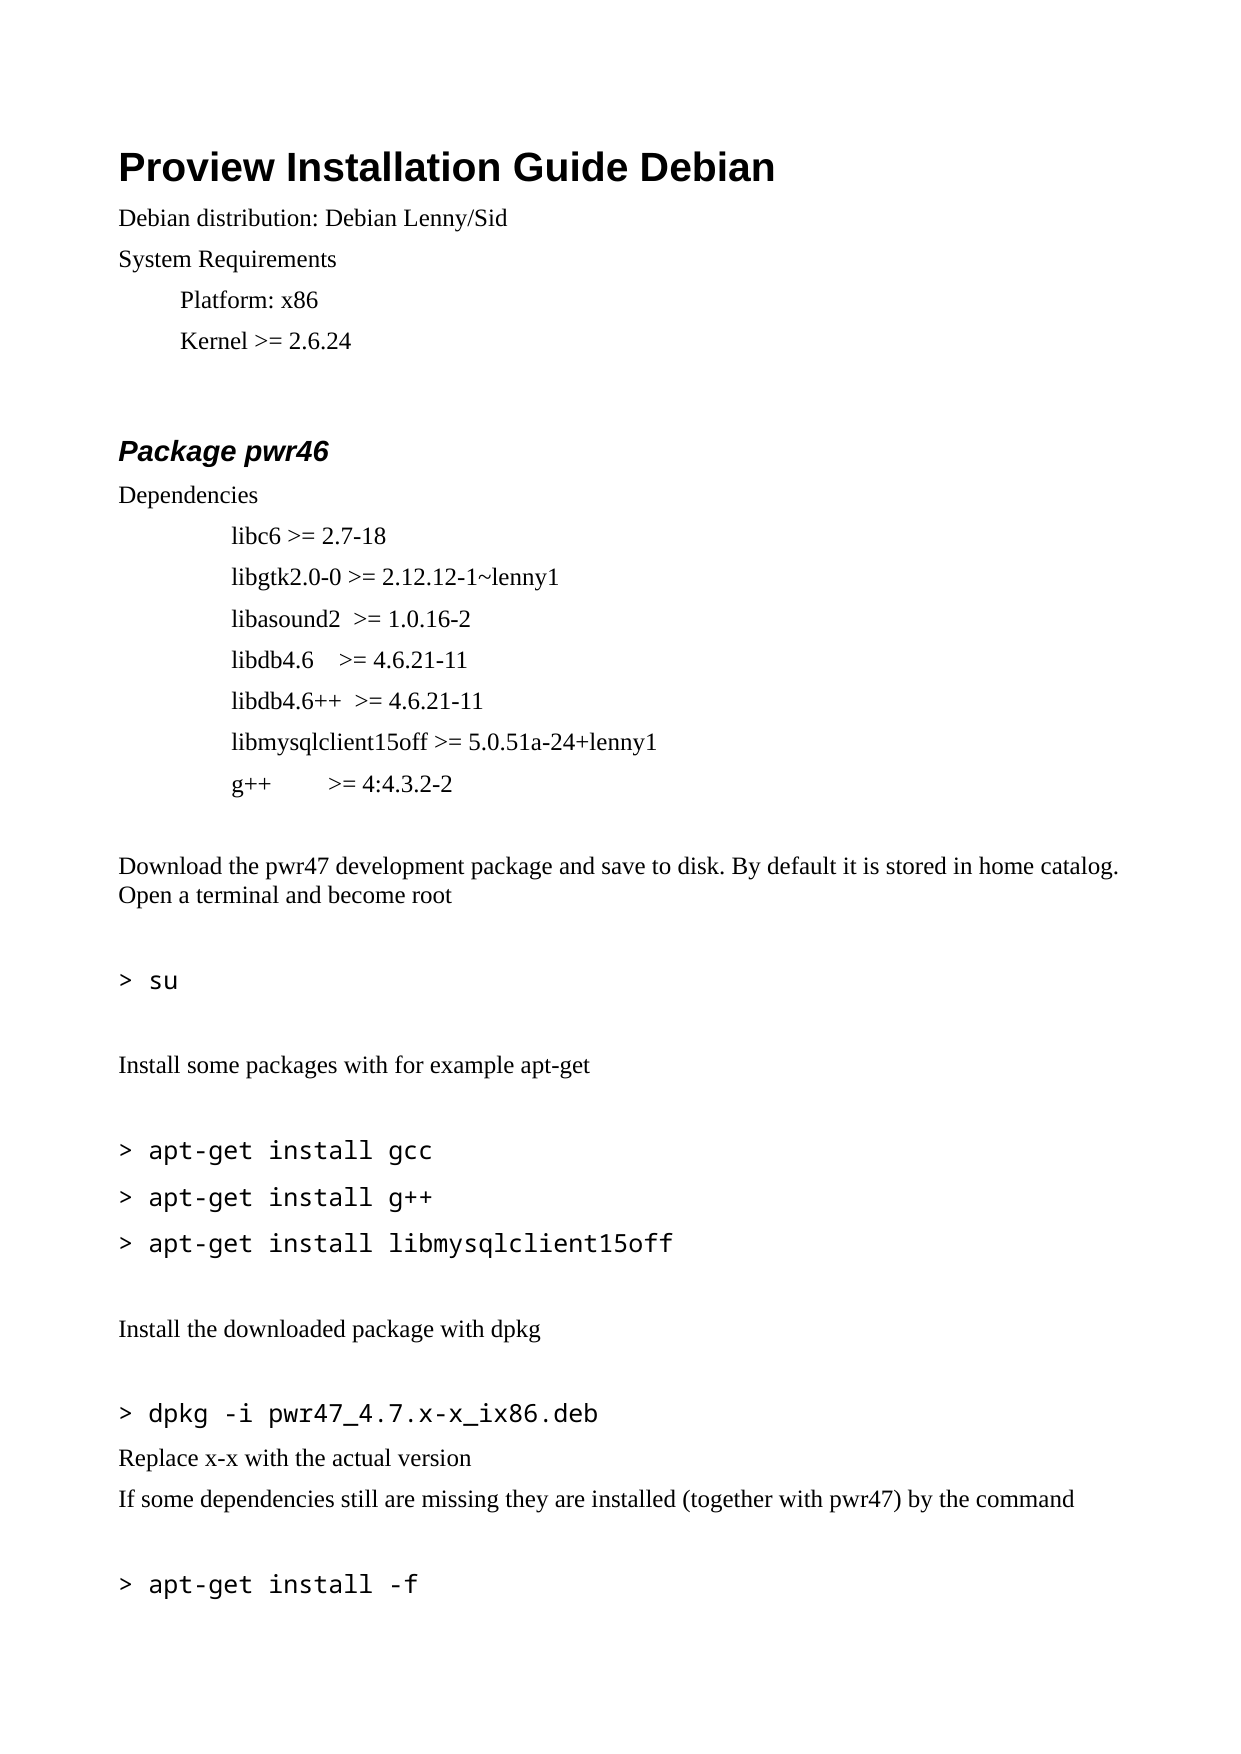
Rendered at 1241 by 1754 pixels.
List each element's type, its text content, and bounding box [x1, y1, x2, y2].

table_cell g++ >= 4:4.3.2-2 [231, 769, 798, 810]
text > apt-get install libmysqlclient15off [118, 1226, 1122, 1260]
subtitle Proview Installation Guide Debian [118, 143, 1122, 190]
table_cell libmysqlclient15off >= 5.0.51a-24+lenny1 [231, 728, 798, 769]
text Install some packages with for example apt-get [118, 1050, 1122, 1079]
table_cell libasound2 >= 1.0.16-2 [231, 604, 798, 645]
text Debian distribution: Debian Lenny/Sid [118, 203, 1122, 231]
text > dpkg -i pwr47_4.7.x-x_ix86.deb [118, 1396, 1122, 1430]
subtitle Package pwr46 [118, 434, 1122, 467]
text Replace x-x with the actual version [118, 1443, 1122, 1471]
table_cell libgtk2.0-0 >= 2.12.12-1~lenny1 [231, 563, 798, 604]
text > apt-get install g++ [118, 1179, 1122, 1213]
table_header Platform: x86 [180, 285, 424, 326]
text If some dependencies still are missing they are installed (together with pwr47) by the command [118, 1484, 1122, 1513]
table_cell libdb4.6 >= 4.6.21-11 [231, 645, 798, 686]
text Install the downloaded package with dpkg [118, 1314, 1122, 1342]
text System Requirements [118, 244, 1122, 273]
text Dependencies [118, 480, 1122, 509]
table_cell Kernel >= 2.6.24 [180, 326, 424, 368]
text Download the pwr47 development package and save to disk. By default it is stored in home catalog. Open a terminal and become root [118, 851, 1122, 909]
text > su [118, 962, 1122, 996]
text > apt-get install gcc [118, 1133, 1122, 1167]
table_header libc6 >= 2.7-18 [231, 521, 798, 562]
text > apt-get install -f [118, 1566, 1122, 1601]
table_cell libdb4.6++ >= 4.6.21-11 [231, 686, 798, 727]
